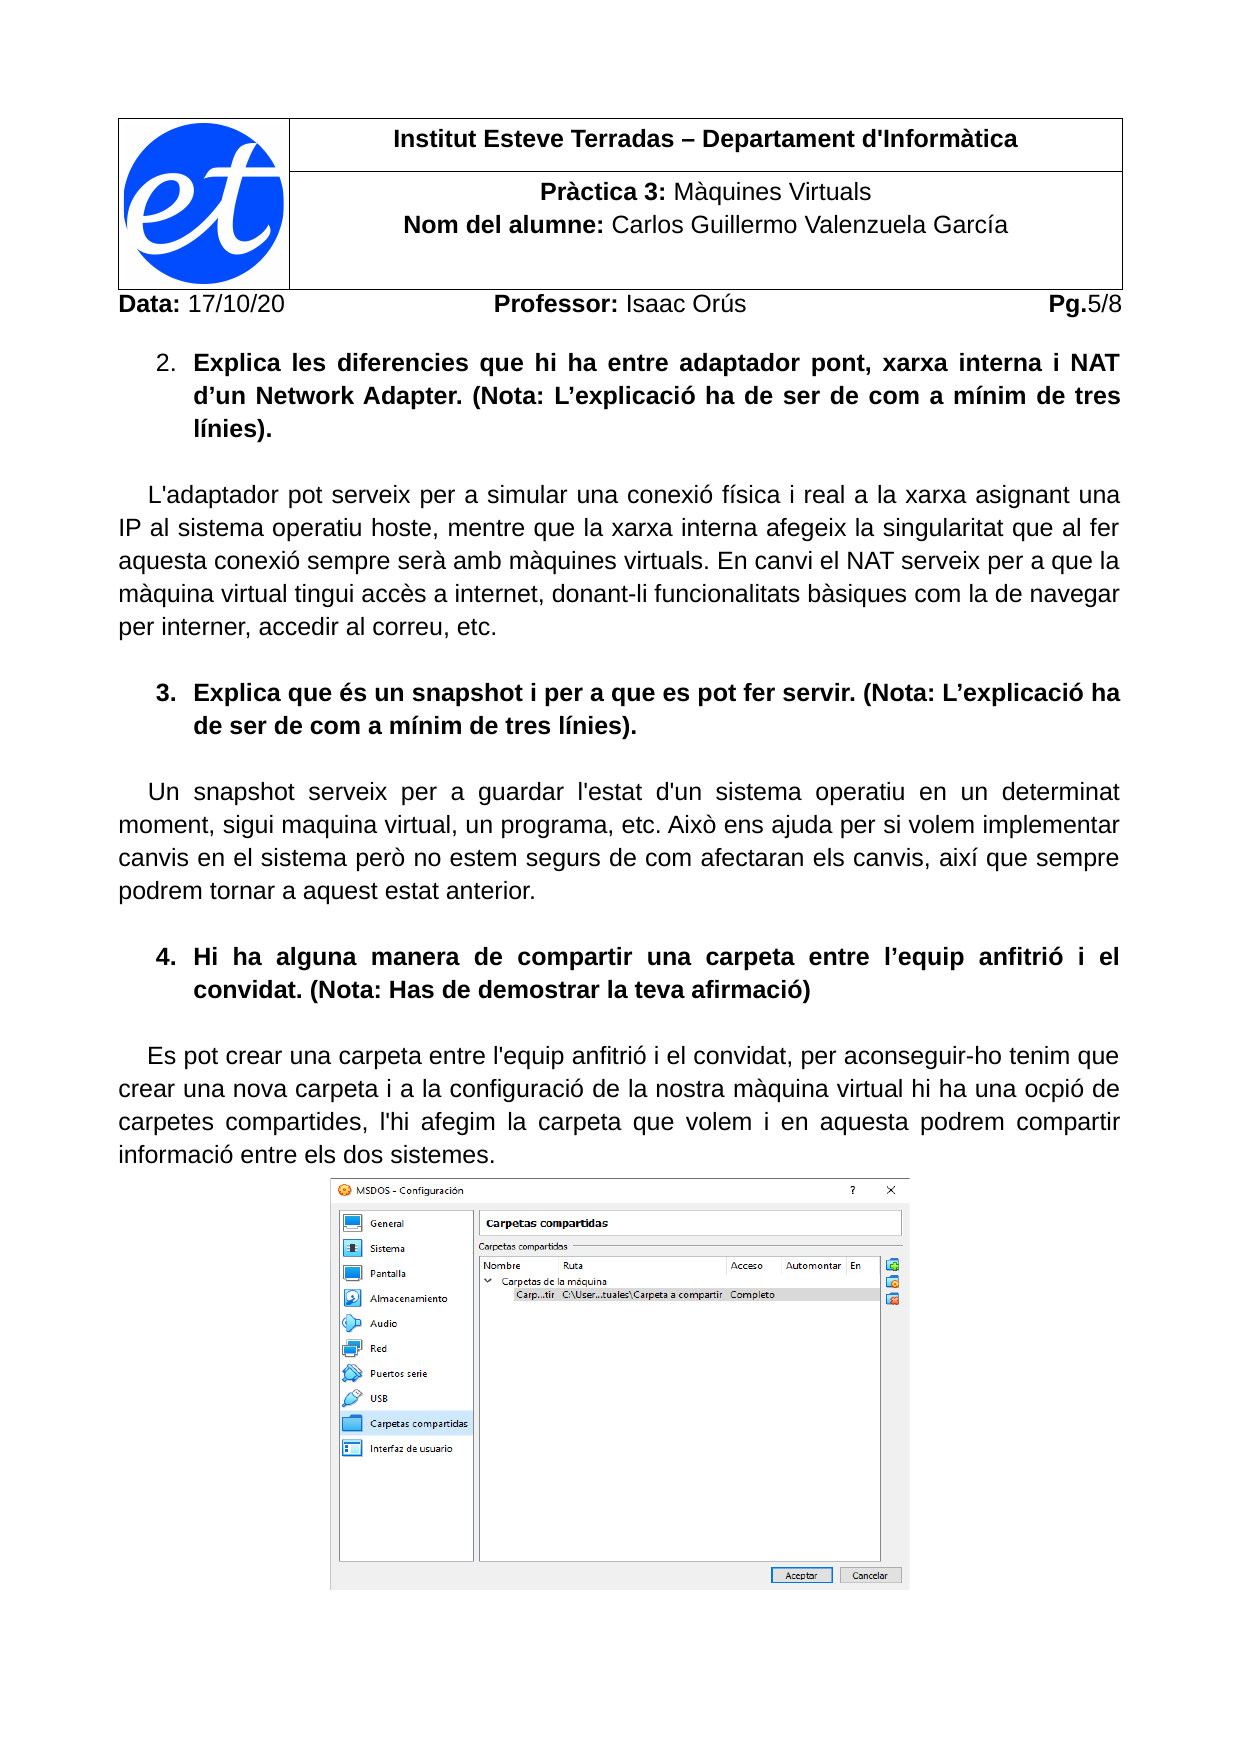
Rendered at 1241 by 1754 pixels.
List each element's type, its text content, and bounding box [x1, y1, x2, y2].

text Un snapshot serveix per a guardar l'estat d'un sistema operatiu en un determinat moment, sigui maquina virtual, un programa, etc. Això ens ajuda per si volem implementar canvis en el sistema però no estem segurs de com afectaran els canvis, així que sempre podrem tornar a aquest estat anterior. [118, 777, 1122, 905]
list Explica les diferencies que hi ha entre adaptador pont, xarxa interna i NAT d’un Network Adapter. (Nota: L’explicació ha de ser de com a mínim de tres línies). [156, 348, 1122, 442]
text L'adaptador pot serveix per a simular una conexió física i real a la xarxa asignant una IP al sistema operatiu hoste, mentre que la xarxa interna afegeix la singularitat que al fer aquesta conexió sempre serà amb màquines virtuals. En canvi el NAT serveix per a que la màquina virtual tingui accès a internet, donant-li funcionalitats bàsiques com la de navegar per interner, accedir al correu, etc. [118, 480, 1122, 641]
list Hi ha alguna manera de compartir una carpeta entre l’equip anfitrió i el convidat. (Nota: Has de demostrar la teva afirmació) [156, 942, 1122, 1004]
picture [123, 123, 284, 284]
picture [330, 1178, 910, 1590]
text Es pot crear una carpeta entre l'equip anfitrió i el convidat, per aconseguir-ho tenim que crear una nova carpeta i a la configuració de la nostra màquina virtual hi ha una ocpió de carpetes compartides, l'hi afegim la carpeta que volem i en aquesta podrem compartir informació entre els dos sistemes. [118, 1041, 1122, 1169]
list Explica que és un snapshot i per a que es pot fer servir. (Nota: L’explicació ha de ser de com a mínim de tres línies). [156, 678, 1122, 740]
table_header [118, 1173, 1122, 1628]
